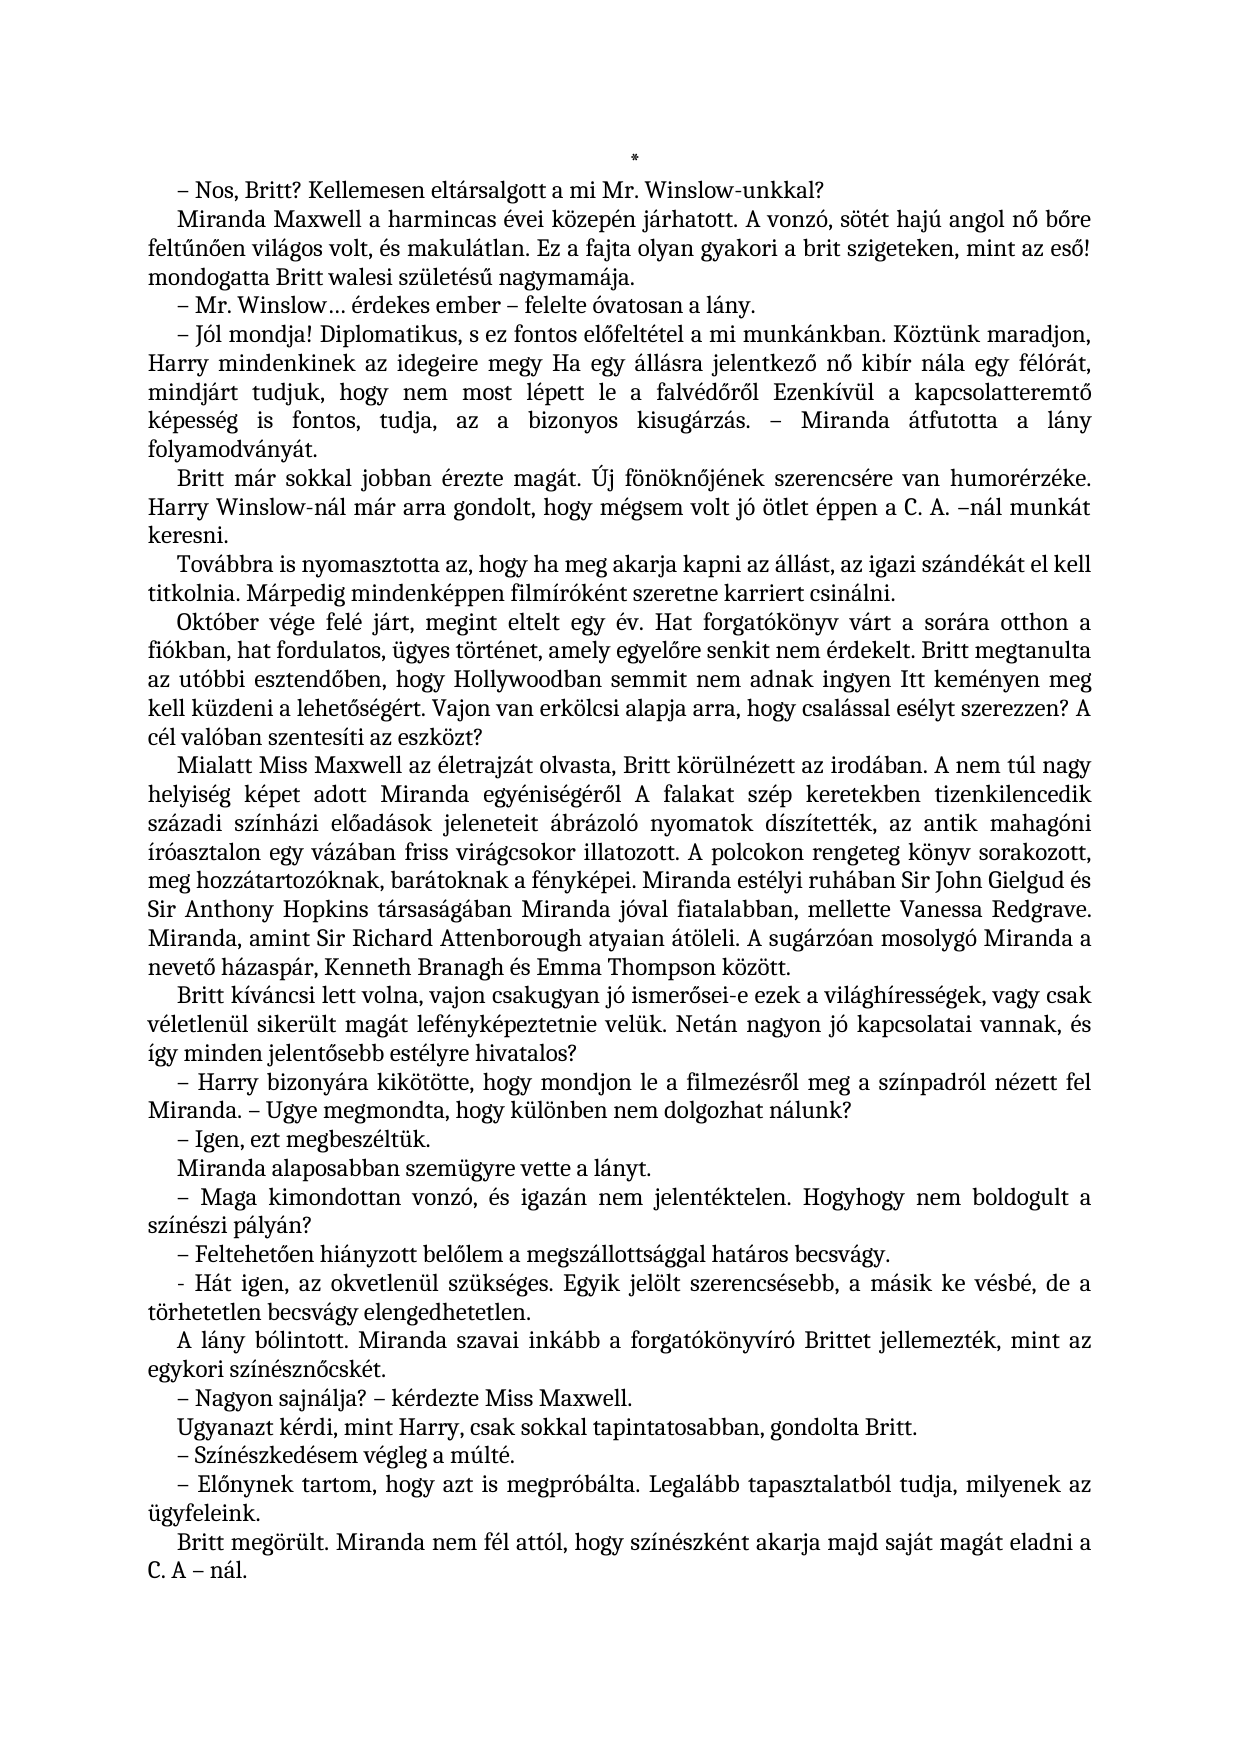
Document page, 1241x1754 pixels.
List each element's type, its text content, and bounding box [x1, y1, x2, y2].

text Továbbra is nyomasztotta az, hogy ha meg akarja kapni az állást, az igazi szándékát el kell titkolnia. Márpedig mindenképpen filmíróként szeretne karriert csinálni. [148, 550, 1093, 608]
text Október vége felé járt, megint eltelt egy év. Hat forgatókönyv várt a sorára otthon a fiókban, hat fordulatos, ügyes történet, amely egyelőre senkit nem érdekelt. Britt megtanulta az utóbbi esztendőben, hogy Hollywoodban semmit nem adnak ingyen Itt keményen meg kell küzdeni a lehetőségért. Vajon van erkölcsi alapja arra, hogy csalással esélyt szerezzen? A cél valóban szentesíti az eszközt? [148, 608, 1093, 751]
text Miranda Maxwell a harmincas évei közepén járhatott. A vonzó, sötét hajú angol nő bőre feltűnően világos volt, és makulátlan. Ez a fajta olyan gyakori a brit szigeteken, mint az eső! mondogatta Britt walesi születésű nagymamája. [148, 205, 1093, 291]
text Britt már sokkal jobban érezte magát. Új fönöknőjének szerencsére van humorérzéke. Harry Winslow-nál már arra gondolt, hogy mégsem volt jó ötlet éppen a C. A. –nál munkát keresni. [148, 464, 1093, 550]
text Britt megörült. Miranda nem fél attól, hogy színészként akarja majd saját magát eladni a C. A – nál. [148, 1528, 1093, 1585]
text A lány bólintott. Miranda szavai inkább a forgatókönyvíró Brittet jellemezték, mint az egykori színésznőcskét. [148, 1326, 1093, 1384]
text – Nos, Britt? Kellemesen eltársalgott a mi Mr. Winslow-unkkal? [148, 176, 1093, 205]
text – Igen, ezt megbeszéltük. [148, 1125, 1093, 1154]
text - Hát igen, az okvetlenül szükséges. Egyik jelölt szerencsésebb, a másik ke vésbé, de a törhetetlen becsvágy elengedhetetlen. [148, 1269, 1093, 1326]
text Britt kíváncsi lett volna, vajon csakugyan jó ismerősei-e ezek a világhírességek, vagy csak véletlenül sikerült magát lefényképeztetnie velük. Netán nagyon jó kapcsolatai vannak, és így minden jelentősebb estélyre hivatalos? [148, 981, 1093, 1068]
text – Mr. Winslow… érdekes ember – felelte óvatosan a lány. [148, 291, 1093, 320]
text Ugyanazt kérdi, mint Harry, csak sokkal tapintatosabban, gondolta Britt. [148, 1413, 1093, 1441]
text – Maga kimondottan vonzó, és igazán nem jelentéktelen. Hogyhogy nem boldogult a színészi pályán? [148, 1183, 1093, 1240]
text Miranda alaposabban szemügyre vette a lányt. [148, 1154, 1093, 1183]
text – Színészkedésem végleg a múlté. [148, 1441, 1093, 1470]
text – Előnynek tartom, hogy azt is megpróbálta. Legalább tapasztalatból tudja, milyenek az ügyfeleink. [148, 1470, 1093, 1528]
text – Nagyon sajnálja? – kérdezte Miss Maxwell. [148, 1384, 1093, 1413]
text – Harry bizonyára kikötötte, hogy mondjon le a filmezésről meg a színpadról nézett fel Miranda. – Ugye megmondta, hogy különben nem dolgozhat nálunk? [148, 1068, 1093, 1125]
text – Feltehetően hiányzott belőlem a megszállottsággal határos becsvágy. [148, 1240, 1093, 1269]
text * [148, 148, 1093, 176]
text Mialatt Miss Maxwell az életrajzát olvasta, Britt körülnézett az irodában. A nem túl nagy helyiség képet adott Miranda egyéniségéről A falakat szép keretekben tizenkilencedik századi színházi előadások jeleneteit ábrázoló nyomatok díszítették, az antik mahagóni íróasztalon egy vázában friss virágcsokor illatozott. A polcokon rengeteg könyv sorakozott, meg hozzátartozóknak, barátoknak a fényképei. Miranda estélyi ruhában Sir John Gielgud és Sir Anthony Hopkins társaságában Miranda jóval fiatalabban, mellette Vanessa Redgrave. Miranda, amint Sir Richard Attenborough atyaian átöleli. A sugárzóan mosolygó Miranda a nevető házaspár, Kenneth Branagh és Emma Thompson között. [148, 751, 1093, 981]
text – Jól mondja! Diplomatikus, s ez fontos előfeltétel a mi munkánkban. Köztünk maradjon, Harry mindenkinek az idegeire megy Ha egy állásra jelentkező nő kibír nála egy félórát, mindjárt tudjuk, hogy nem most lépett le a falvédőről Ezenkívül a kapcsolatteremtő képesség is fontos, tudja, az a bizonyos kisugárzás. – Miranda átfutotta a lány folyamodványát. [148, 320, 1093, 464]
